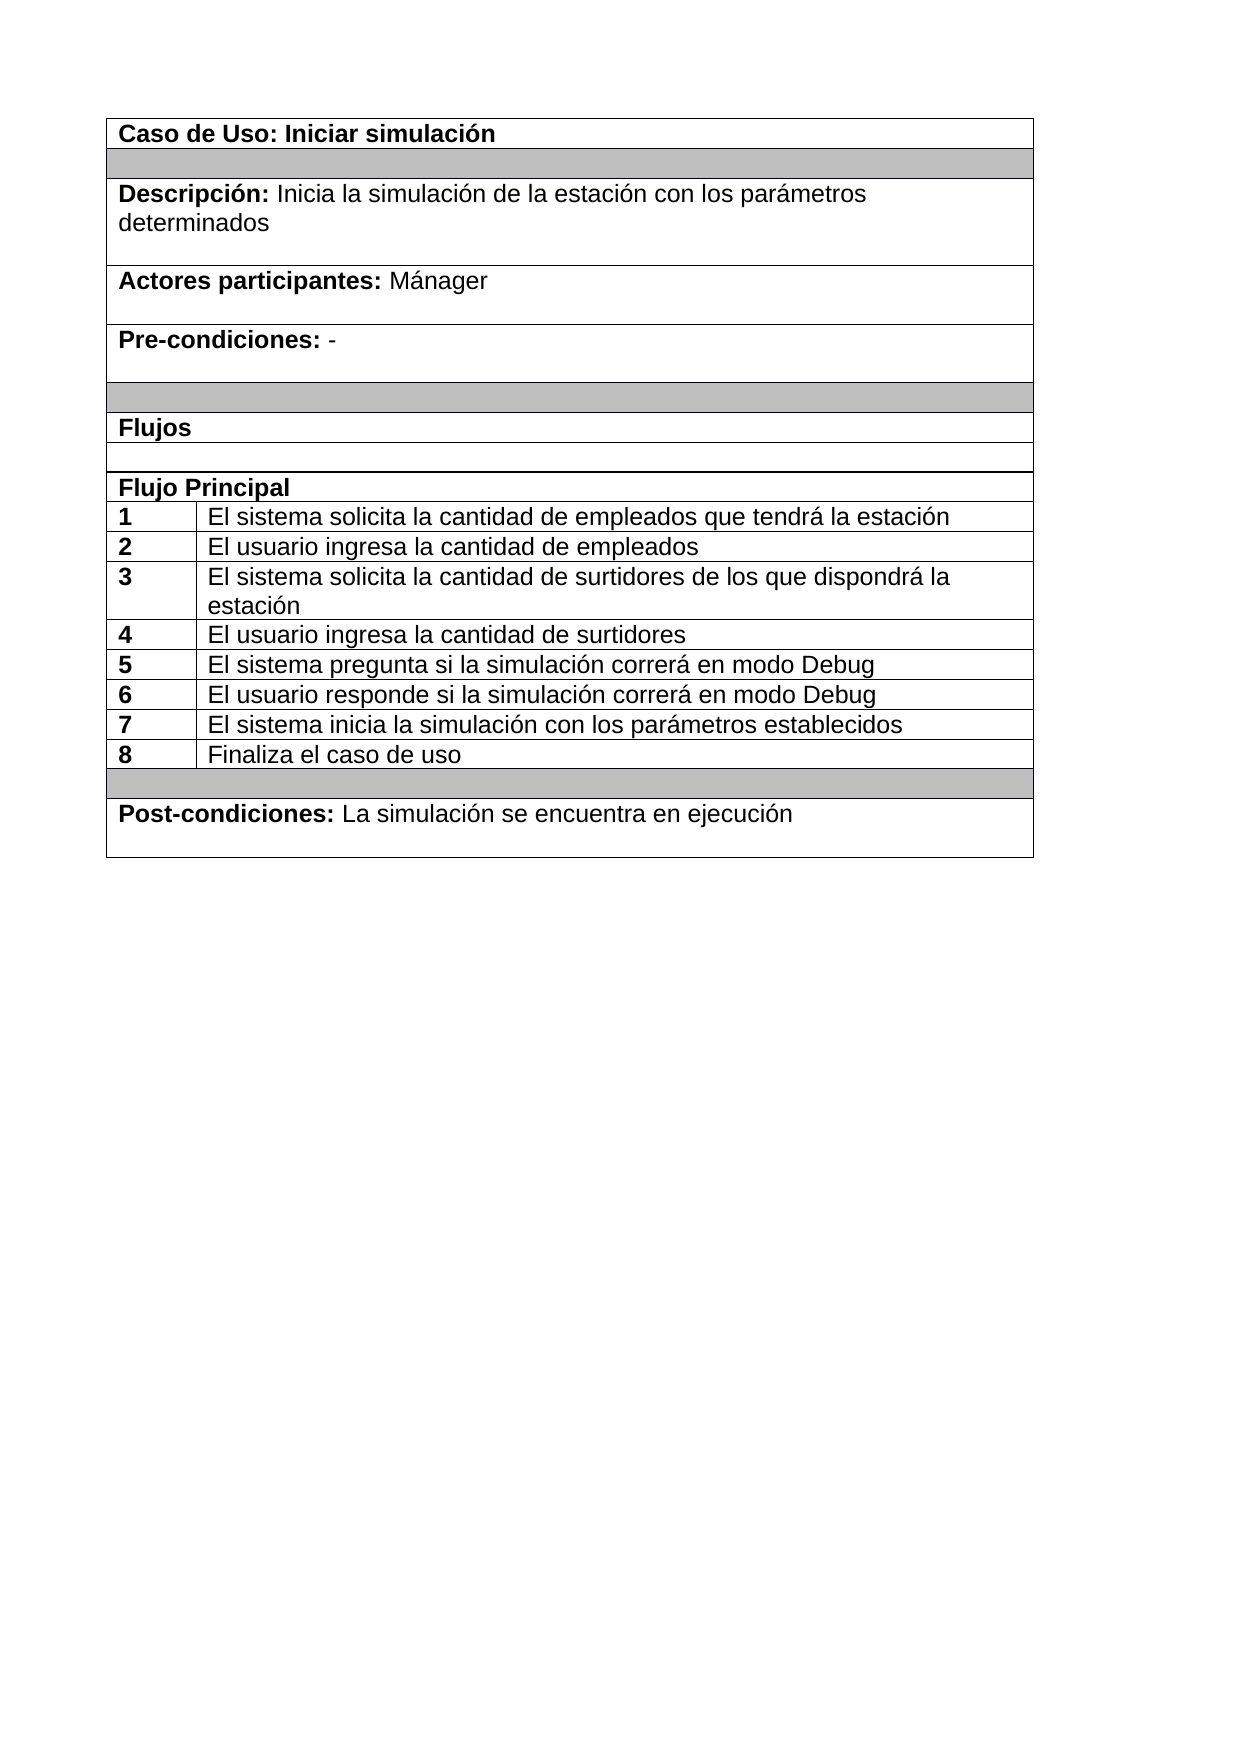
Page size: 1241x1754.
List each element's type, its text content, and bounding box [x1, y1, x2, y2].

table_cell 4 [107, 620, 196, 649]
table_cell Finaliza el caso de uso [197, 740, 1033, 768]
table_header Caso de Uso: Iniciar simulación [107, 119, 1033, 148]
table_cell [107, 769, 1033, 798]
table_cell El sistema inicia la simulación con los parámetros establecidos [197, 710, 1033, 738]
table_cell El sistema solicita la cantidad de empleados que tendrá la estación [197, 502, 1033, 531]
table_cell 2 [107, 532, 196, 561]
table_cell 5 [107, 650, 196, 679]
table_cell El usuario ingresa la cantidad de surtidores [197, 620, 1033, 649]
table_cell [107, 443, 1033, 471]
table_cell 6 [107, 680, 196, 709]
table_cell Flujos [107, 413, 1033, 442]
table_cell Post-condiciones: La simulación se encuentra en ejecución [107, 799, 1033, 857]
table_cell Pre-condiciones: - [107, 325, 1033, 382]
table_cell El sistema solicita la cantidad de surtidores de los que dispondrá la estación [197, 562, 1033, 619]
table_cell El sistema pregunta si la simulación correrá en modo Debug [197, 650, 1033, 679]
table_cell 8 [107, 740, 196, 768]
table_cell [107, 383, 1033, 412]
table_cell El usuario ingresa la cantidad de empleados [197, 532, 1033, 561]
table_cell Actores participantes: Mánager [107, 266, 1033, 323]
table_cell Flujo Principal [107, 473, 1033, 501]
table_cell [107, 149, 1033, 178]
table_cell El usuario responde si la simulación correrá en modo Debug [197, 680, 1033, 709]
table_cell 7 [107, 710, 196, 738]
table_cell 1 [107, 502, 196, 531]
table_cell 3 [107, 562, 196, 619]
table_cell Descripción: Inicia la simulación de la estación con los parámetros determinados [107, 179, 1033, 265]
